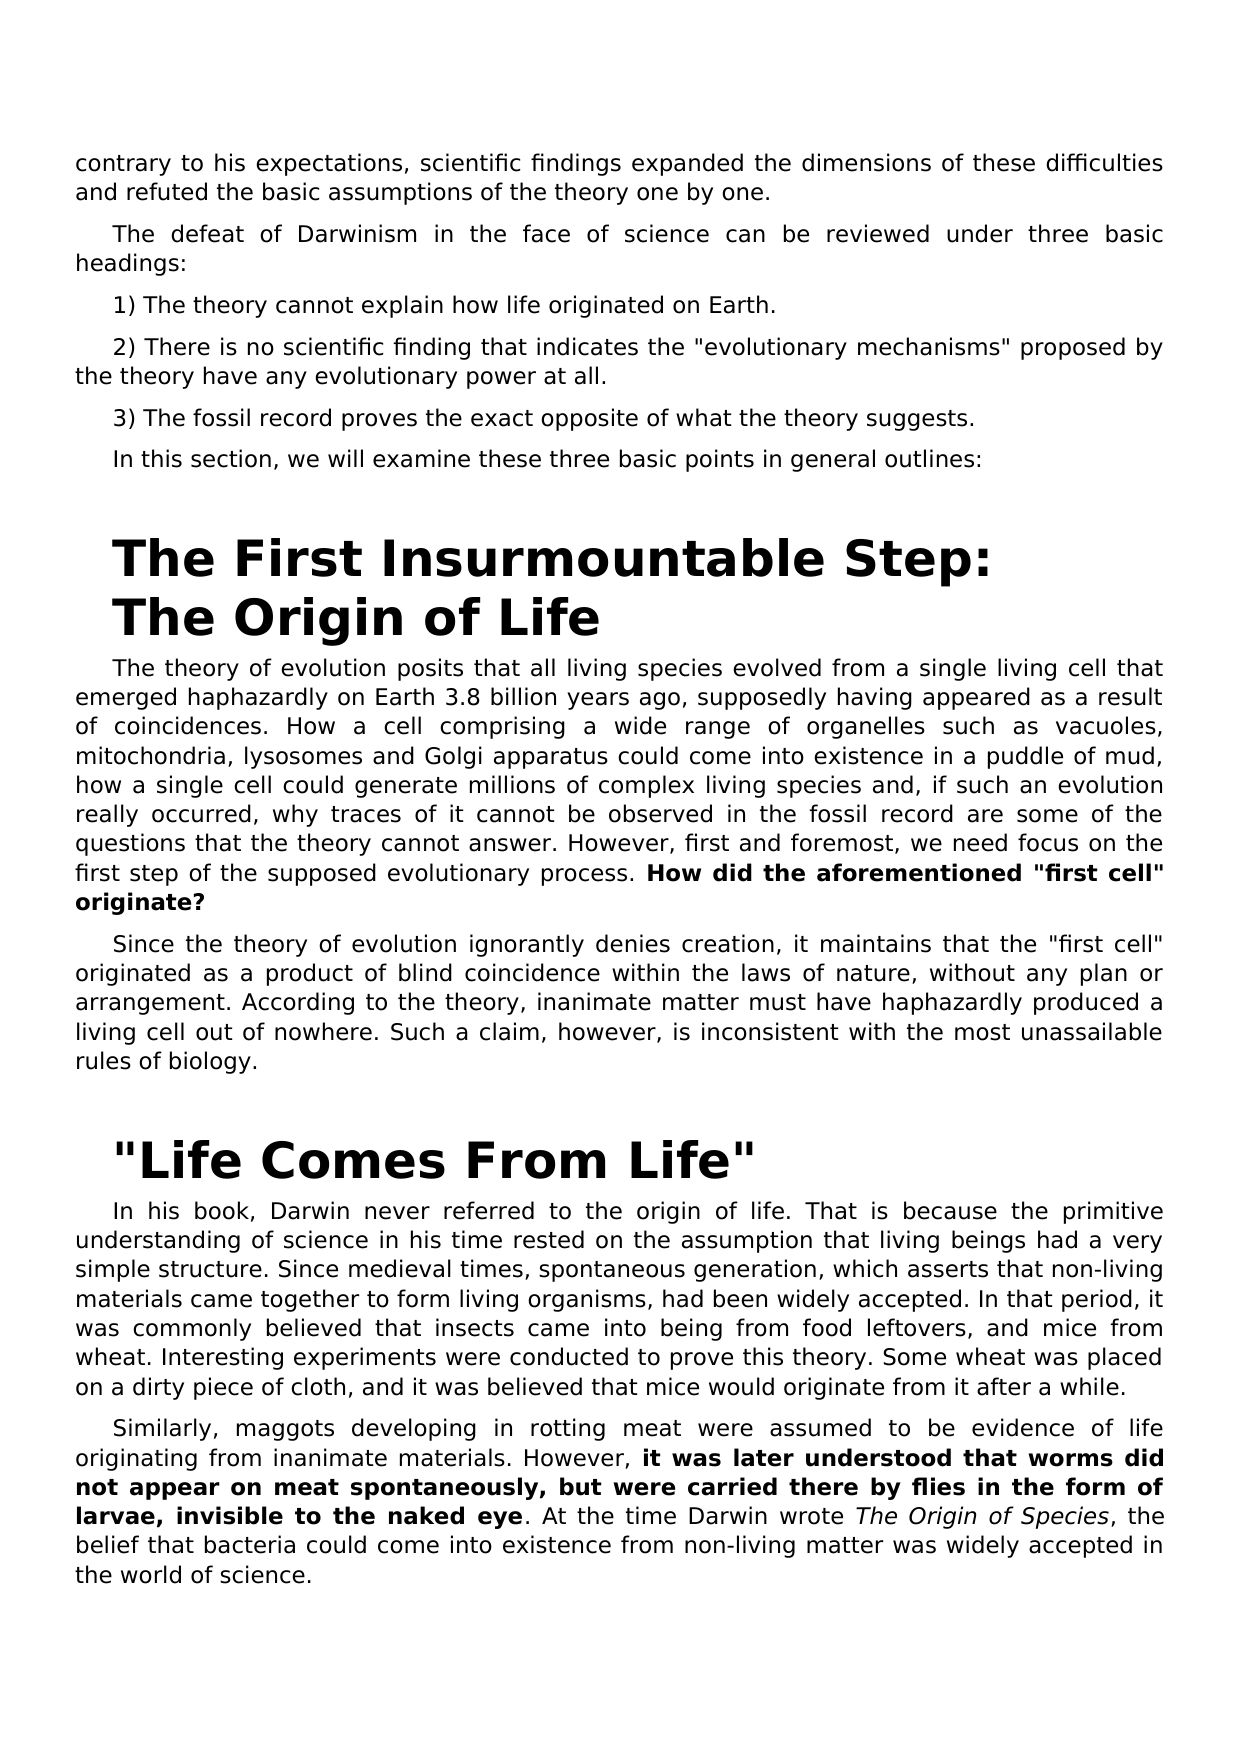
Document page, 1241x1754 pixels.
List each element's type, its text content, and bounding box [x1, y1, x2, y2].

text Since the theory of evolution ignorantly denies creation, it maintains that the "first cell" originated as a product of blind coincidence within the laws of nature, without any plan or arrangement. According to the theory, inanimate matter must have haphazardly produced a living cell out of nowhere. Such a claim, however, is inconsistent with the most unassailable rules of biology. [75, 931, 1165, 1075]
subtitle The First Insurmountable Step: The Origin of Life [112, 530, 1165, 647]
text 2) There is no scientific finding that indicates the "evolutionary mechanisms" proposed by the theory have any evolutionary power at all. [75, 334, 1165, 390]
text contrary to his expectations, scientific findings expanded the dimensions of these difficulties and refuted the basic assumptions of the theory one by one. [75, 150, 1165, 206]
text The defeat of Darwinism in the face of science can be reviewed under three basic headings: [75, 221, 1165, 277]
text 1) The theory cannot explain how life originated on Earth. [75, 292, 1165, 319]
text Similarly, maggots developing in rotting meat were assumed to be evidence of life originating from inanimate materials. However, it was later understood that worms did not appear on meat spontaneously, but were carried there by flies in the form of larvae, invisible to the naked eye. At the time Darwin wrote The Origin of Species, the belief that bacteria could come into existence from non-living matter was widely accepted in the world of science. [75, 1416, 1165, 1588]
text In this section, we will examine these three basic points in general outlines: [75, 447, 1165, 473]
subtitle "Life Comes From Life" [112, 1132, 1165, 1190]
text In his book, Darwin never referred to the origin of life. That is because the primitive understanding of science in his time rested on the assumption that living beings had a very simple structure. Since medieval times, spontaneous generation, which asserts that non-living materials came together to form living organisms, had been widely accepted. In that period, it was commonly believed that insects came into being from food leftovers, and mice from wheat. Interesting experiments were conducted to prove this theory. Some wheat was placed on a dirty piece of cloth, and it was believed that mice would originate from it after a while. [75, 1198, 1165, 1400]
text 3) The fossil record proves the exact opposite of what the theory suggests. [75, 405, 1165, 432]
text The theory of evolution posits that all living species evolved from a single living cell that emerged haphazardly on Earth 3.8 billion years ago, supposedly having appeared as a result of coincidences. How a cell comprising a wide range of organelles such as vacuoles, mitochondria, lysosomes and Golgi apparatus could come into existence in a puddle of mud, how a single cell could generate millions of complex living species and, if such an evolution really occurred, why traces of it cannot be observed in the fossil record are some of the questions that the theory cannot answer. However, first and foremost, we need focus on the first step of the supposed evolutionary process. How did the aforementioned "first cell" originate? [75, 655, 1165, 916]
